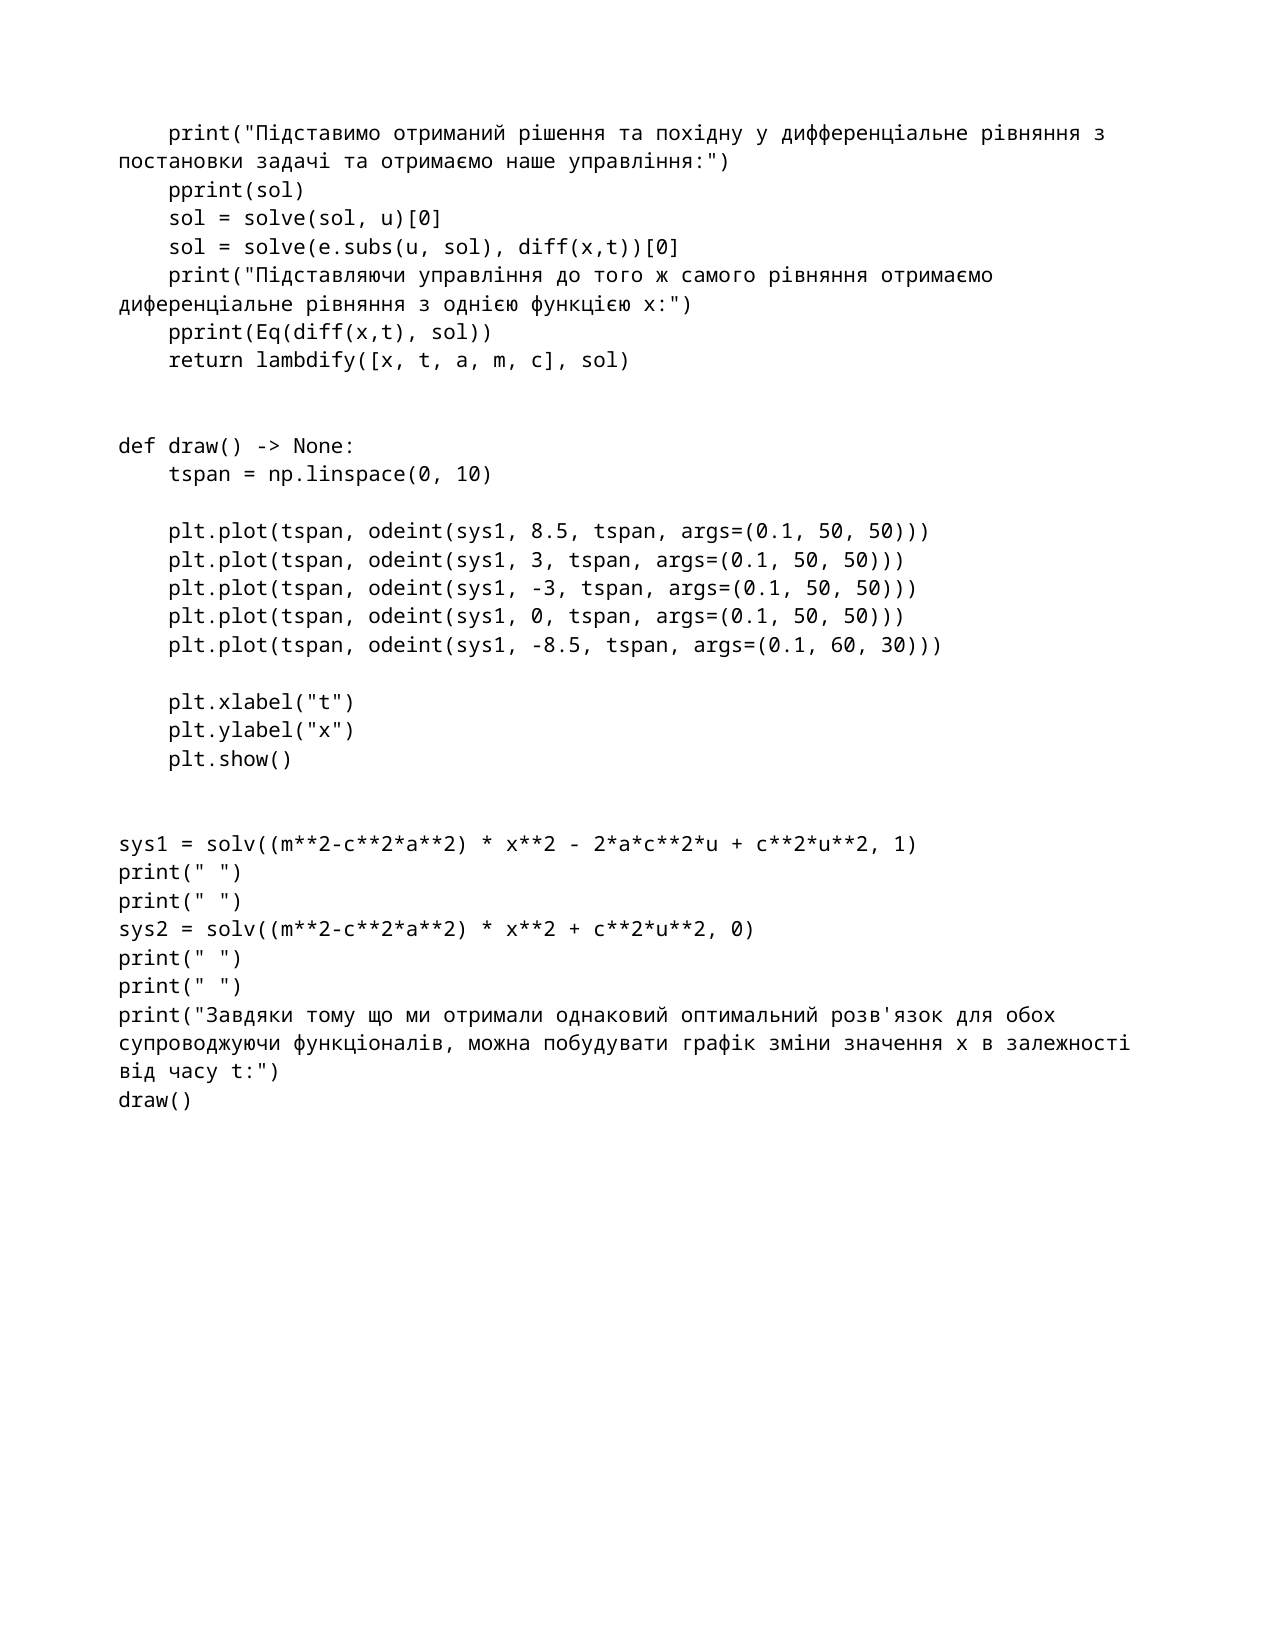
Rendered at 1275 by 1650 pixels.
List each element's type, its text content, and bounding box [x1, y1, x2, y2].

text plt.ylabel("x") [118, 715, 1157, 744]
text sol = solve(e.subs(u, sol), diff(x,t))[0] [118, 232, 1157, 260]
text tspan = np.linspace(0, 10) [118, 459, 1157, 488]
text print(" ") [118, 943, 1157, 971]
text plt.plot(tspan, odeint(sys1, 8.5, tspan, args=(0.1, 50, 50))) [118, 516, 1157, 545]
text sys2 = solv((m**2-c**2*a**2) * x**2 + c**2*u**2, 0) [118, 914, 1157, 943]
text print("Завдяки тому що ми отримали однаковий оптимальний розв'язок для обох супроводжуючи функціоналів, можна побудувати графік зміни значення x в залежності від часу t:") [118, 1000, 1157, 1085]
text print(" ") [118, 971, 1157, 1000]
text draw() [118, 1085, 1157, 1113]
text plt.plot(tspan, odeint(sys1, 0, tspan, args=(0.1, 50, 50))) [118, 602, 1157, 630]
text print("Підставляючи управління до того ж самого рівняння отримаємо диференціальне рівняння з однією функцією x:") [118, 260, 1157, 317]
text sys1 = solv((m**2-c**2*a**2) * x**2 - 2*a*c**2*u + c**2*u**2, 1) [118, 829, 1157, 857]
text plt.plot(tspan, odeint(sys1, 3, tspan, args=(0.1, 50, 50))) [118, 545, 1157, 573]
text pprint(sol) [118, 175, 1157, 203]
text plt.plot(tspan, odeint(sys1, -3, tspan, args=(0.1, 50, 50))) [118, 573, 1157, 602]
text def draw() -> None: [118, 431, 1157, 459]
text plt.plot(tspan, odeint(sys1, -8.5, tspan, args=(0.1, 60, 30))) [118, 630, 1157, 658]
text print(" ") [118, 857, 1157, 886]
text return lambdify([x, t, a, m, c], sol) [118, 346, 1157, 374]
text sol = solve(sol, u)[0] [118, 203, 1157, 232]
text plt.xlabel("t") [118, 687, 1157, 715]
text print(" ") [118, 886, 1157, 914]
text plt.show() [118, 744, 1157, 772]
text print("Підставимо отриманий рішення та похідну у дифференціальне рівняння з постановки задачі та отримаємо наше управління:") [118, 118, 1157, 175]
text pprint(Eq(diff(x,t), sol)) [118, 317, 1157, 346]
